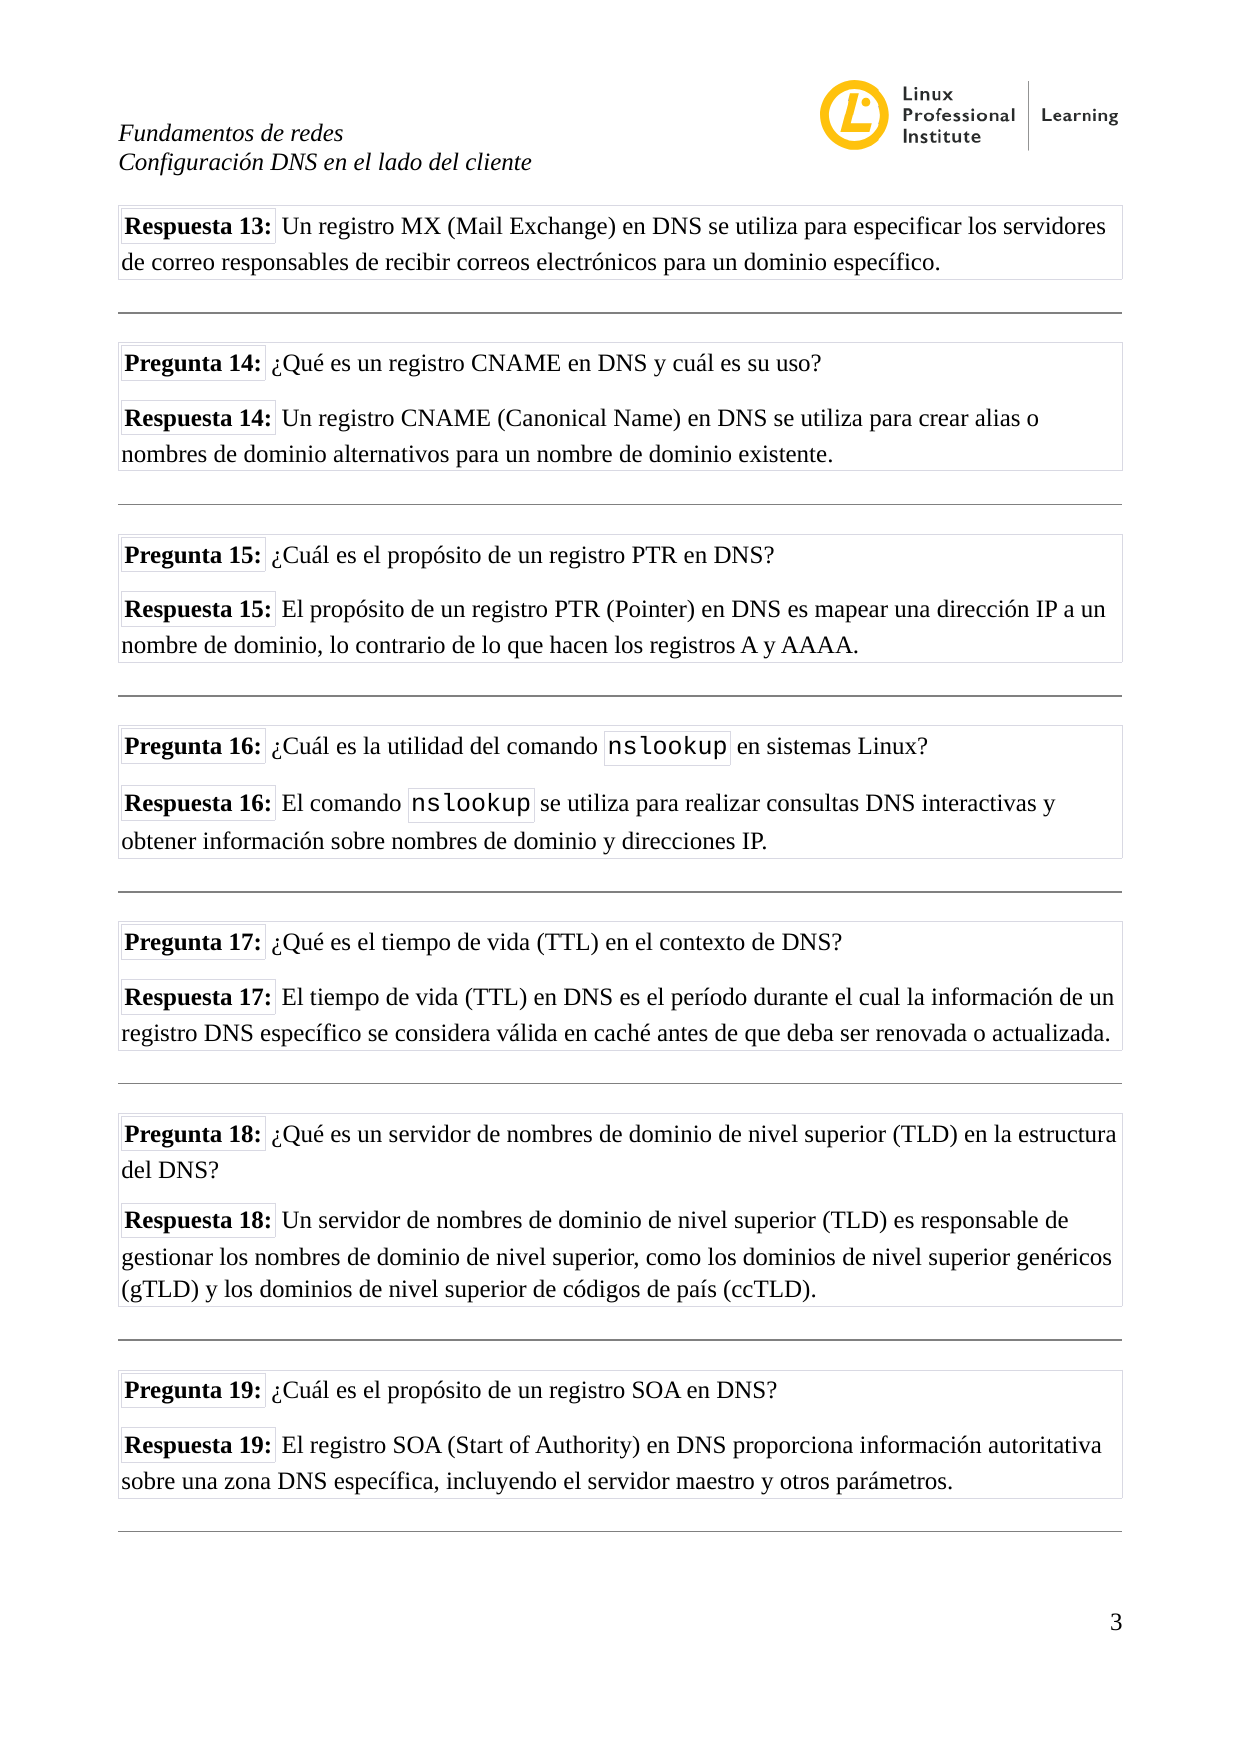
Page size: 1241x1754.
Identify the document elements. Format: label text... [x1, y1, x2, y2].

text Respuesta 13: Un registro MX (Mail Exchange) en DNS se utiliza para especificar los servidores de correo responsables de recibir correos electrónicos para un dominio específico. [119, 206, 1122, 279]
text Respuesta 16: El comando nslookup se utiliza para realizar consultas DNS interactivas y obtener información sobre nombres de dominio y direcciones IP. [119, 782, 1122, 858]
text Pregunta 16: ¿Cuál es la utilidad del comando nslookup en sistemas Linux? [119, 726, 1122, 765]
text Pregunta 15: ¿Cuál es el propósito de un registro PTR en DNS? [119, 535, 1122, 571]
picture [819, 79, 1119, 151]
text Respuesta 14: Un registro CNAME (Canonical Name) en DNS se utiliza para crear alias o nombres de dominio alternativos para un nombre de dominio existente. [119, 397, 1122, 470]
text Respuesta 19: El registro SOA (Start of Authority) en DNS proporciona información autoritativa sobre una zona DNS específica, incluyendo el servidor maestro y otros parámetros. [119, 1424, 1122, 1498]
text Respuesta 18: Un servidor de nombres de dominio de nivel superior (TLD) es responsable de gestionar los nombres de dominio de nivel superior, como los dominios de nivel superior genéricos (gTLD) y los dominios de nivel superior de códigos de país (ccTLD). [119, 1199, 1122, 1306]
text Pregunta 14: ¿Qué es un registro CNAME en DNS y cuál es su uso? [119, 343, 1122, 380]
text Pregunta 18: ¿Qué es un servidor de nombres de dominio de nivel superior (TLD) en la estructura del DNS? [119, 1114, 1122, 1184]
text Pregunta 17: ¿Qué es el tiempo de vida (TTL) en el contexto de DNS? [119, 922, 1122, 959]
text Respuesta 17: El tiempo de vida (TTL) en DNS es el período durante el cual la información de un registro DNS específico se considera válida en caché antes de que deba ser renovada o actualizada. [119, 976, 1122, 1050]
text Pregunta 19: ¿Cuál es el propósito de un registro SOA en DNS? [119, 1371, 1122, 1407]
text Respuesta 15: El propósito de un registro PTR (Pointer) en DNS es mapear una dirección IP a un nombre de dominio, lo contrario de lo que hacen los registros A y AAAA. [119, 588, 1122, 662]
